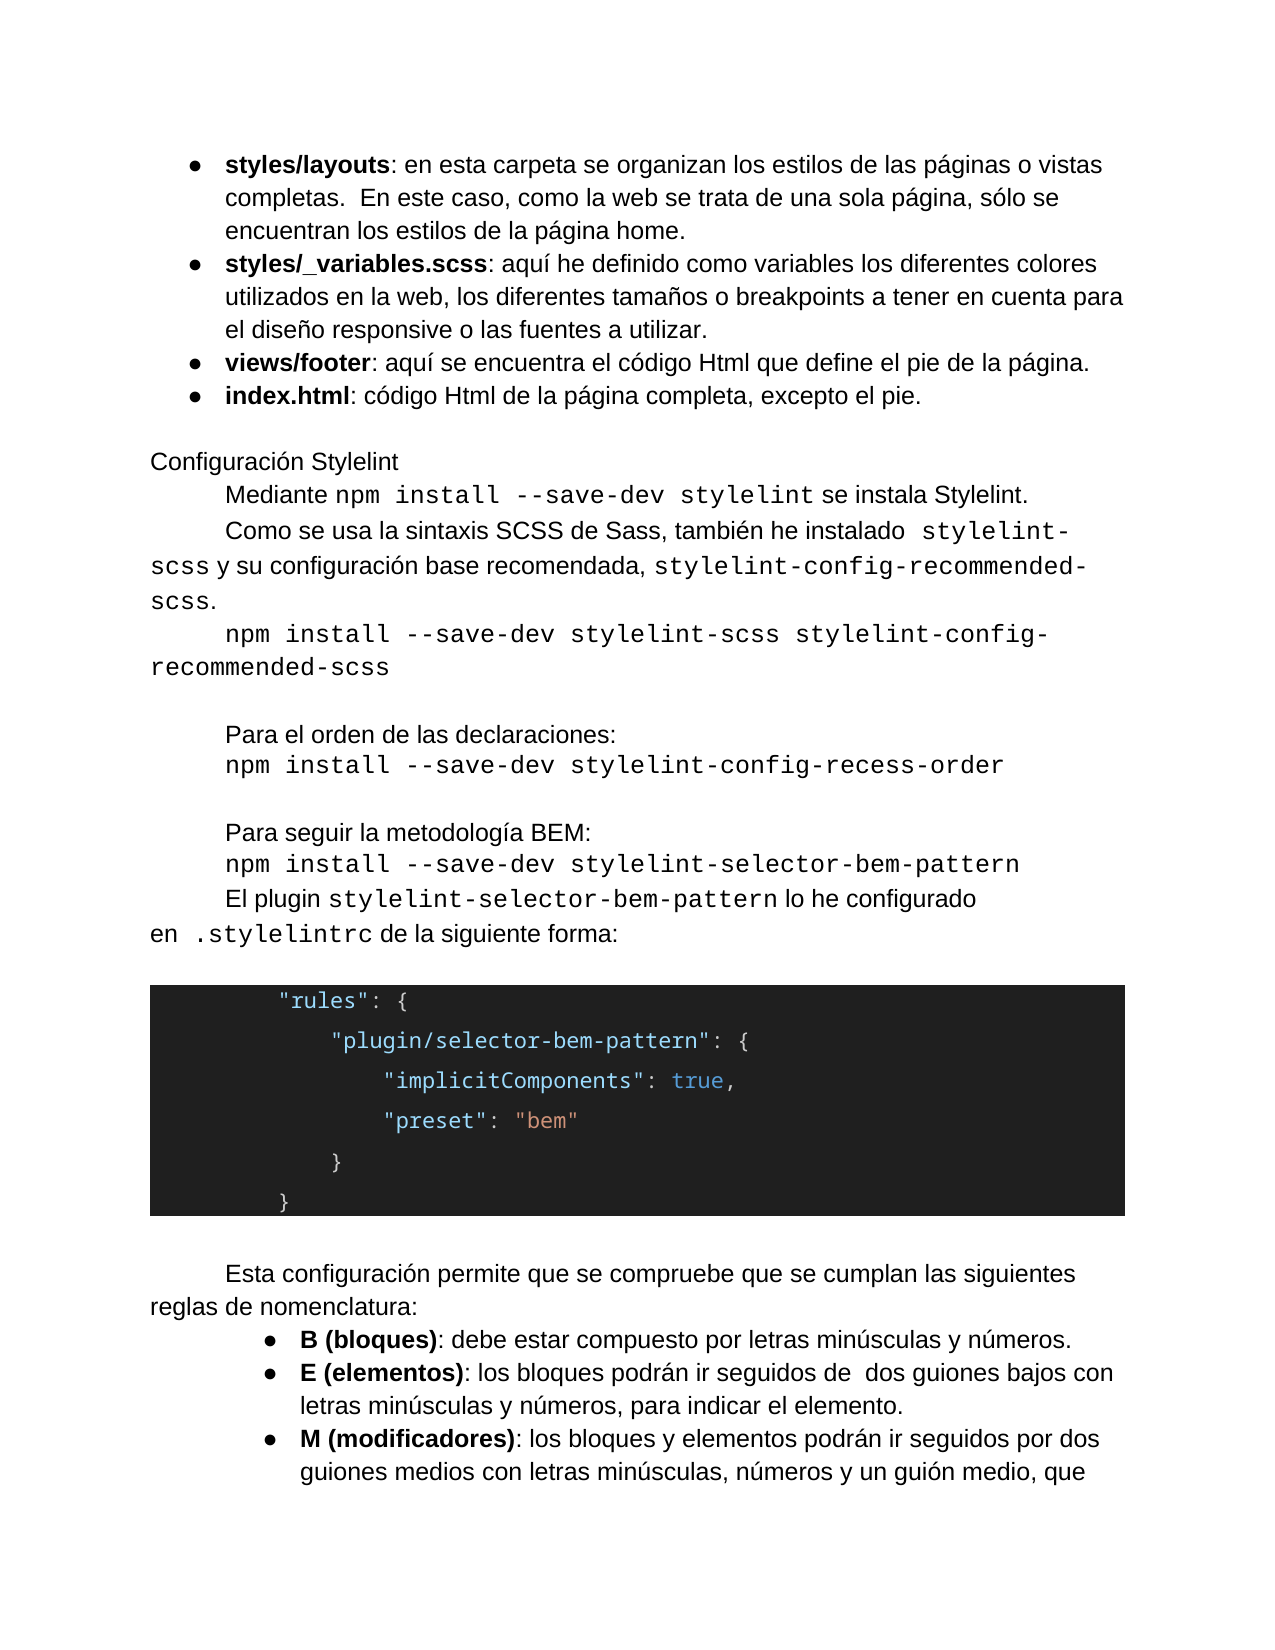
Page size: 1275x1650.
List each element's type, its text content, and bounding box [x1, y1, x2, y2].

text Para seguir la metodología BEM: [150, 818, 1125, 847]
list M (modificadores): los bloques y elementos podrán ir seguidos por dos guiones medios con letras minúsculas, números y un guión medio, que [262, 1424, 1125, 1486]
list views/footer: aquí se encuentra el código Html que define el pie de la página. [187, 348, 1125, 377]
text El plugin stylelint-selector-bem-pattern lo he configurado en .stylelintrc de la siguiente forma: [150, 884, 1125, 981]
text npm install --save-dev stylelint-scss stylelint-config-recommended-scss [150, 622, 1125, 682]
list index.html: código Html de la página completa, excepto el pie. [187, 381, 1125, 410]
text "preset": "bem" [150, 1106, 1125, 1135]
text Esta configuración permite que se compruebe que se cumplan las siguientes reglas de nomenclatura: [150, 1259, 1125, 1321]
text npm install --save-dev stylelint-selector-bem-pattern [150, 851, 1125, 879]
text "rules": { [150, 985, 1125, 1015]
list styles/layouts: en esta carpeta se organizan los estilos de las páginas o vistas completas. En este caso, como la web se trata de una sola página, sólo se encuentran los estilos de la página home. [187, 150, 1125, 245]
list B (bloques): debe estar compuesto por letras minúsculas y números. [262, 1325, 1125, 1354]
text Para el orden de las declaraciones: [150, 720, 1125, 748]
text Configuración Stylelint [150, 414, 1125, 476]
text Mediante npm install --save-dev stylelint se instala Stylelint. [150, 480, 1125, 511]
text "implicitComponents": true, [150, 1065, 1125, 1095]
text "plugin/selector-bem-pattern": { [150, 1025, 1125, 1055]
list styles/_variables.scss: aquí he definido como variables los diferentes colores utilizados en la web, los diferentes tamaños o breakpoints a tener en cuenta para el diseño responsive o las fuentes a utilizar. [187, 249, 1125, 344]
text } [150, 1146, 1125, 1176]
text } [150, 1186, 1125, 1216]
text Como se usa la sintaxis SCSS de Sass, también he instalado stylelint-scss y su configuración base recomendada, stylelint-config-recommended-scss. [150, 516, 1125, 617]
list E (elementos): los bloques podrán ir seguidos de dos guiones bajos con letras minúsculas y números, para indicar el elemento. [262, 1358, 1125, 1420]
text npm install --save-dev stylelint-config-recess-order [150, 753, 1125, 781]
